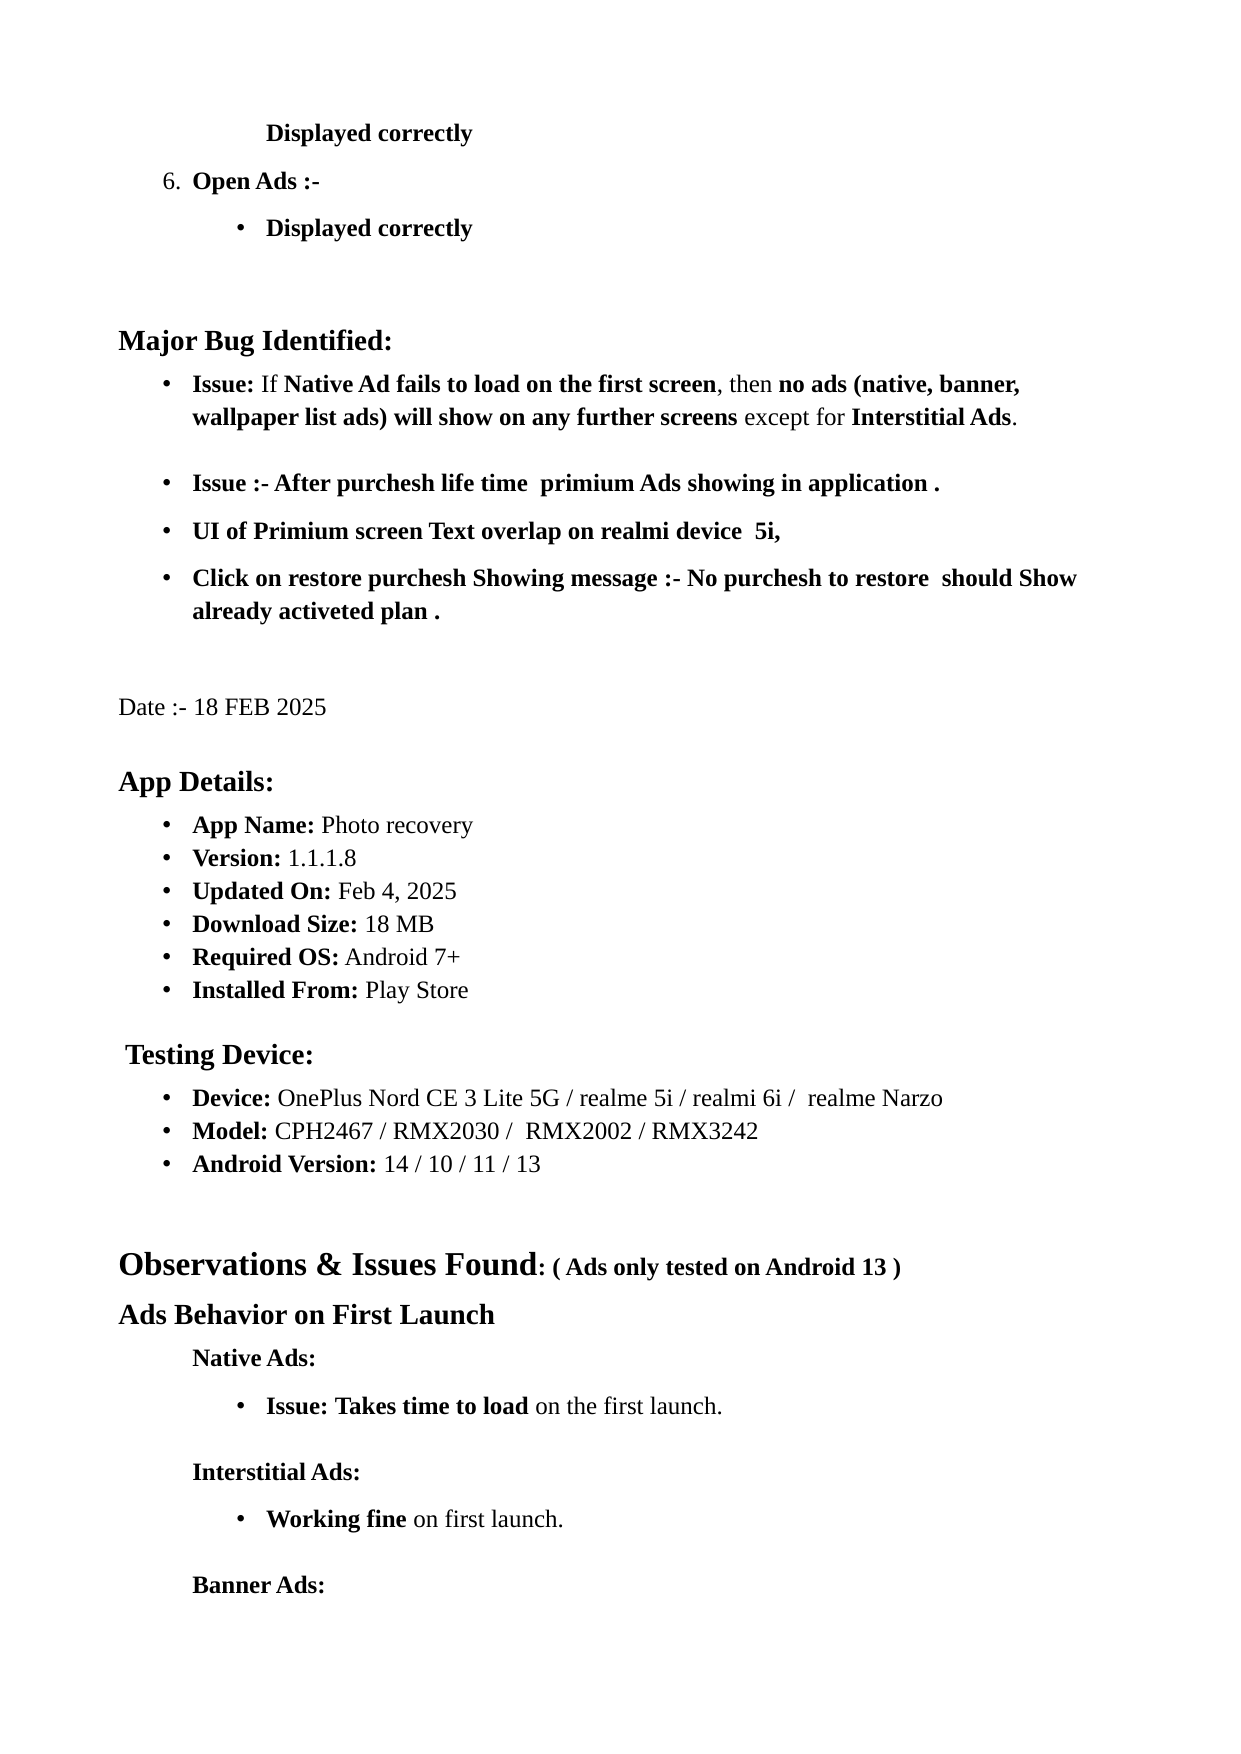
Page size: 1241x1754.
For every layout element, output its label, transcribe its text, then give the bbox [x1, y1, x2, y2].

list Installed From: Play Store [162, 975, 1122, 1004]
list Download Size: 18 MB [162, 909, 1122, 938]
list Issue: Takes time to load on the first launch. [236, 1391, 1122, 1420]
list Android Version: 14 / 10 / 11 / 13 [162, 1149, 1122, 1178]
list Displayed correctly [236, 213, 1122, 242]
list Displayed correctly [236, 118, 1122, 147]
list UI of Primium screen Text overlap on realmi device 5i, [162, 516, 1122, 544]
list Banner Ads: [162, 1571, 1122, 1599]
list Interstitial Ads: [162, 1457, 1122, 1486]
list Required OS: Android 7+ [162, 942, 1122, 971]
text Date :- 18 FEB 2025 [118, 692, 1122, 720]
list Issue :- After purchesh life time primium Ads showing in application . [162, 468, 1122, 497]
list Updated On: Feb 4, 2025 [162, 876, 1122, 904]
list Click on restore purchesh Showing message :- No purchesh to restore should Show already activeted plan . [162, 563, 1122, 625]
list Model: CPH2467 / RMX2030 / RMX2002 / RMX3242 [162, 1116, 1122, 1145]
list Issue: If Native Ad fails to load on the first screen, then no ads (native, banner, wallpaper list ads) will show on any further screens except for Interstitial Ads. [162, 369, 1122, 431]
subtitle App Details: [118, 764, 1122, 797]
subtitle Major Bug Identified: [118, 323, 1122, 357]
list App Name: Photo recovery [162, 810, 1122, 838]
list Open Ads :- [162, 166, 1122, 194]
list Working fine on first launch. [236, 1504, 1122, 1533]
list Version: 1.1.1.8 [162, 843, 1122, 872]
text Observations & Issues Found: ( Ads only tested on Android 13 ) [118, 1244, 1122, 1283]
subtitle Testing Device: [118, 1037, 1122, 1071]
list Device: OnePlus Nord CE 3 Lite 5G / realme 5i / realmi 6i / realme Narzo [162, 1083, 1122, 1112]
list Native Ads: [162, 1343, 1122, 1372]
subtitle Ads Behavior on First Launch [118, 1297, 1122, 1331]
